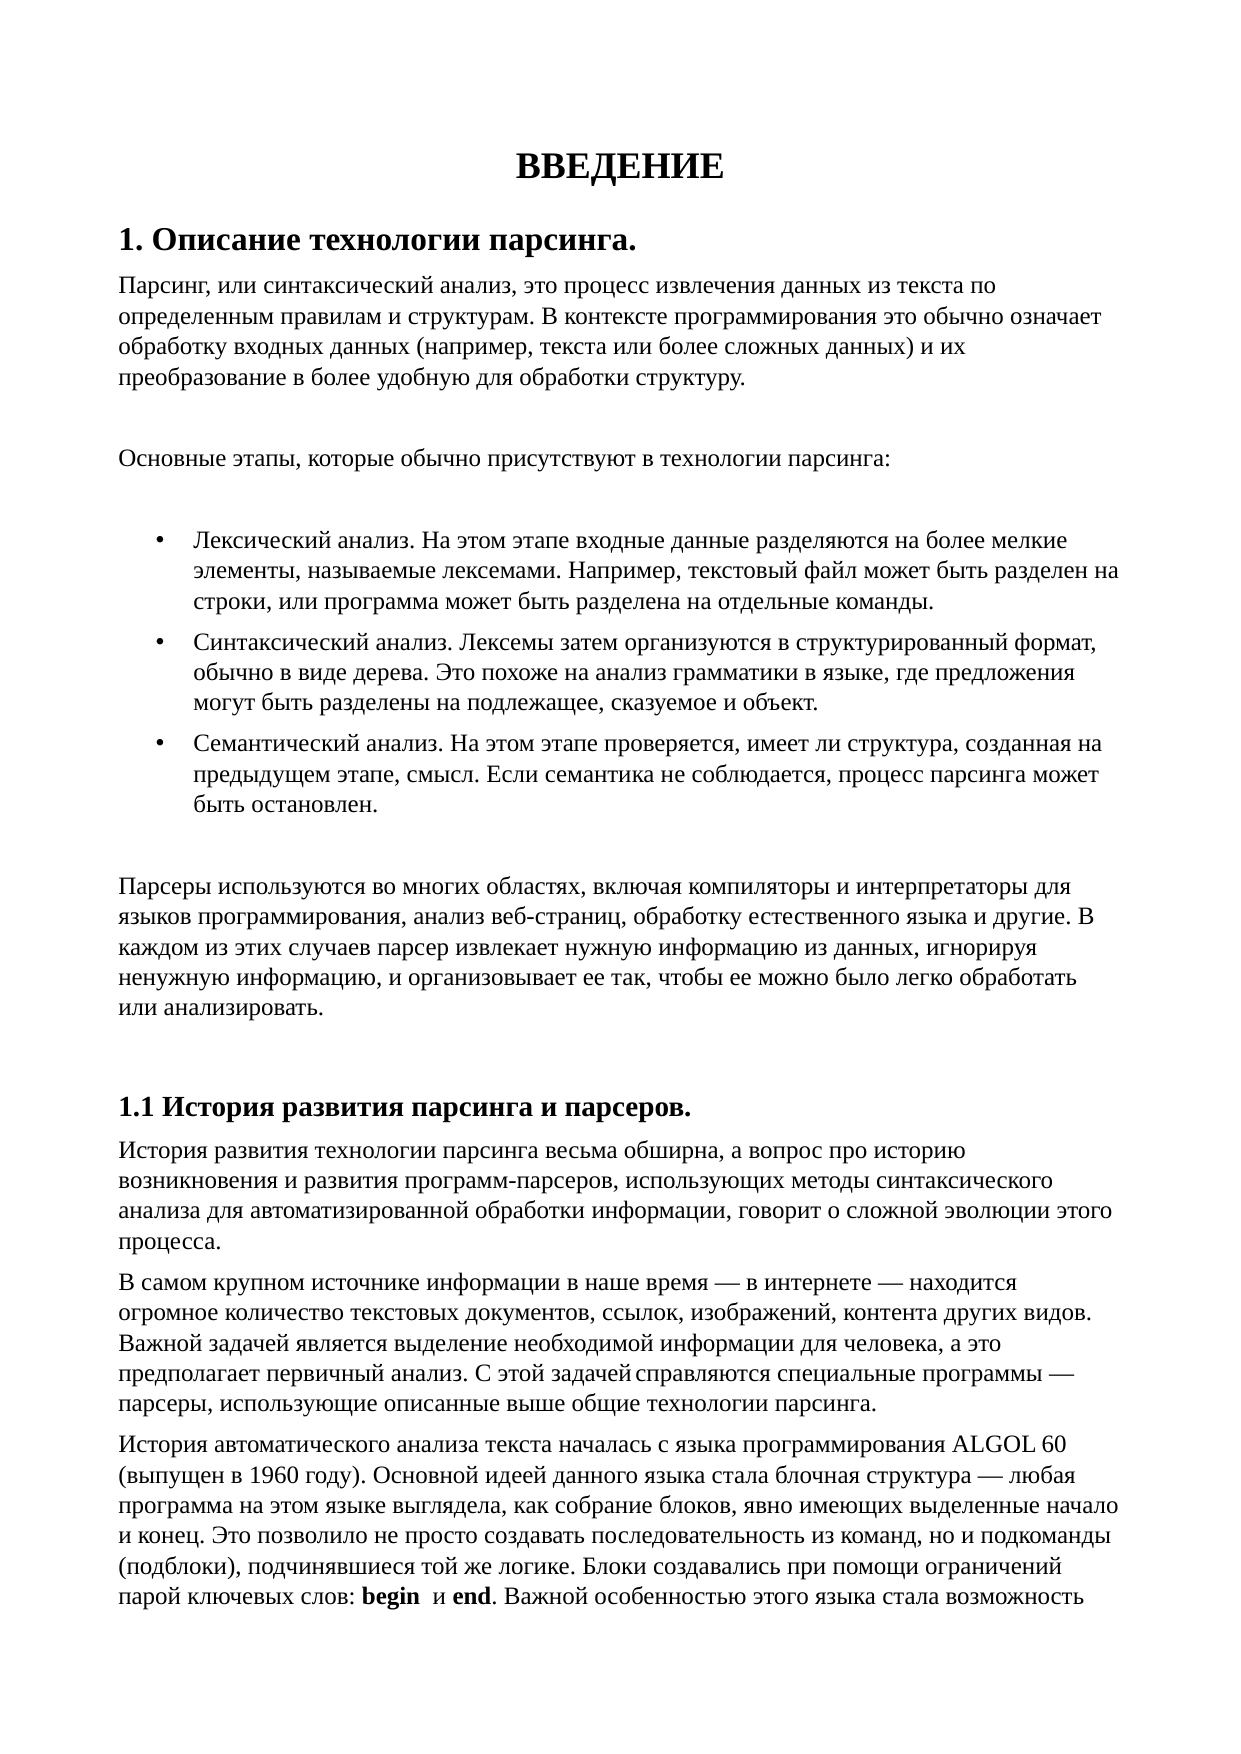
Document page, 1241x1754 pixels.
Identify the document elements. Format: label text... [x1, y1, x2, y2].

list Синтаксический анализ. Лексемы затем организуются в структурированный формат, обычно в виде дерева. Это похоже на анализ грамматики в языке, где предложения могут быть разделены на подлежащее, сказуемое и объект. [156, 627, 1122, 716]
list Семантический анализ. На этом этапе проверяется, имеет ли структура, созданная на предыдущем этапе, смысл. Если семантика не соблюдается, процесс парсинга может быть остановлен. [156, 728, 1122, 818]
text В самом крупном источнике информации в наше время — в интернете — находится огромное количество текстовых документов, ссылок, изображений, контента других видов. Важной задачей является выделение необходимой информации для человека, а это предполагает первичный анализ. С этой задачей справляются специальные программы — парсеры, использующие описанные выше общие технологии парсинга. [118, 1267, 1122, 1417]
subtitle ВВЕДЕНИЕ [118, 143, 1122, 186]
text Основные этапы, которые обычно присутствуют в технологии парсинга: [118, 443, 1122, 472]
subtitle 1.1 История развития парсинга и парсеров. [118, 1089, 1122, 1122]
list Лексический анализ. На этом этапе входные данные разделяются на более мелкие элементы, называемые лексемами. Например, текстовый файл может быть разделен на строки, или программа может быть разделена на отдельные команды. [156, 525, 1122, 614]
text История развития технологии парсинга весьма обширна, а вопрос про историю возникновения и развития программ-парсеров, использующих методы синтаксического анализа для автоматизированной обработки информации, говорит о сложной эволюции этого процесса. [118, 1135, 1122, 1255]
subtitle 1. Описание технологии парсинга. [118, 219, 1122, 258]
text Парсинг, или синтаксический анализ, это процесс извлечения данных из текста по определенным правилам и структурам. В контексте программирования это обычно означает обработку входных данных (например, текста или более сложных данных) и их преобразование в более удобную для обработки структуру. [118, 270, 1122, 390]
text Парсеры используются во многих областях, включая компиляторы и интерпретаторы для языков программирования, анализ веб-страниц, обработку естественного языка и другие. В каждом из этих случаев парсер извлекает нужную информацию из данных, игнорируя ненужную информацию, и организовывает ее так, чтобы ее можно было легко обработать или анализировать. [118, 871, 1122, 1021]
text История автоматического анализа текста началась с языка программирования ALGOL 60 (выпущен в 1960 году). Основной идеей данного языка стала блочная структура — любая программа на этом языке выглядела, как собрание блоков, явно имеющих выделенные начало и конец. Это позволило не просто создавать последовательность из команд, но и подкоманды (подблоки), подчинявшиеся той же логике. Блоки создавались при помощи ограничений парой ключевых слов: begin и end. Важной особенностью этого языка стала возможность [118, 1429, 1122, 1610]
